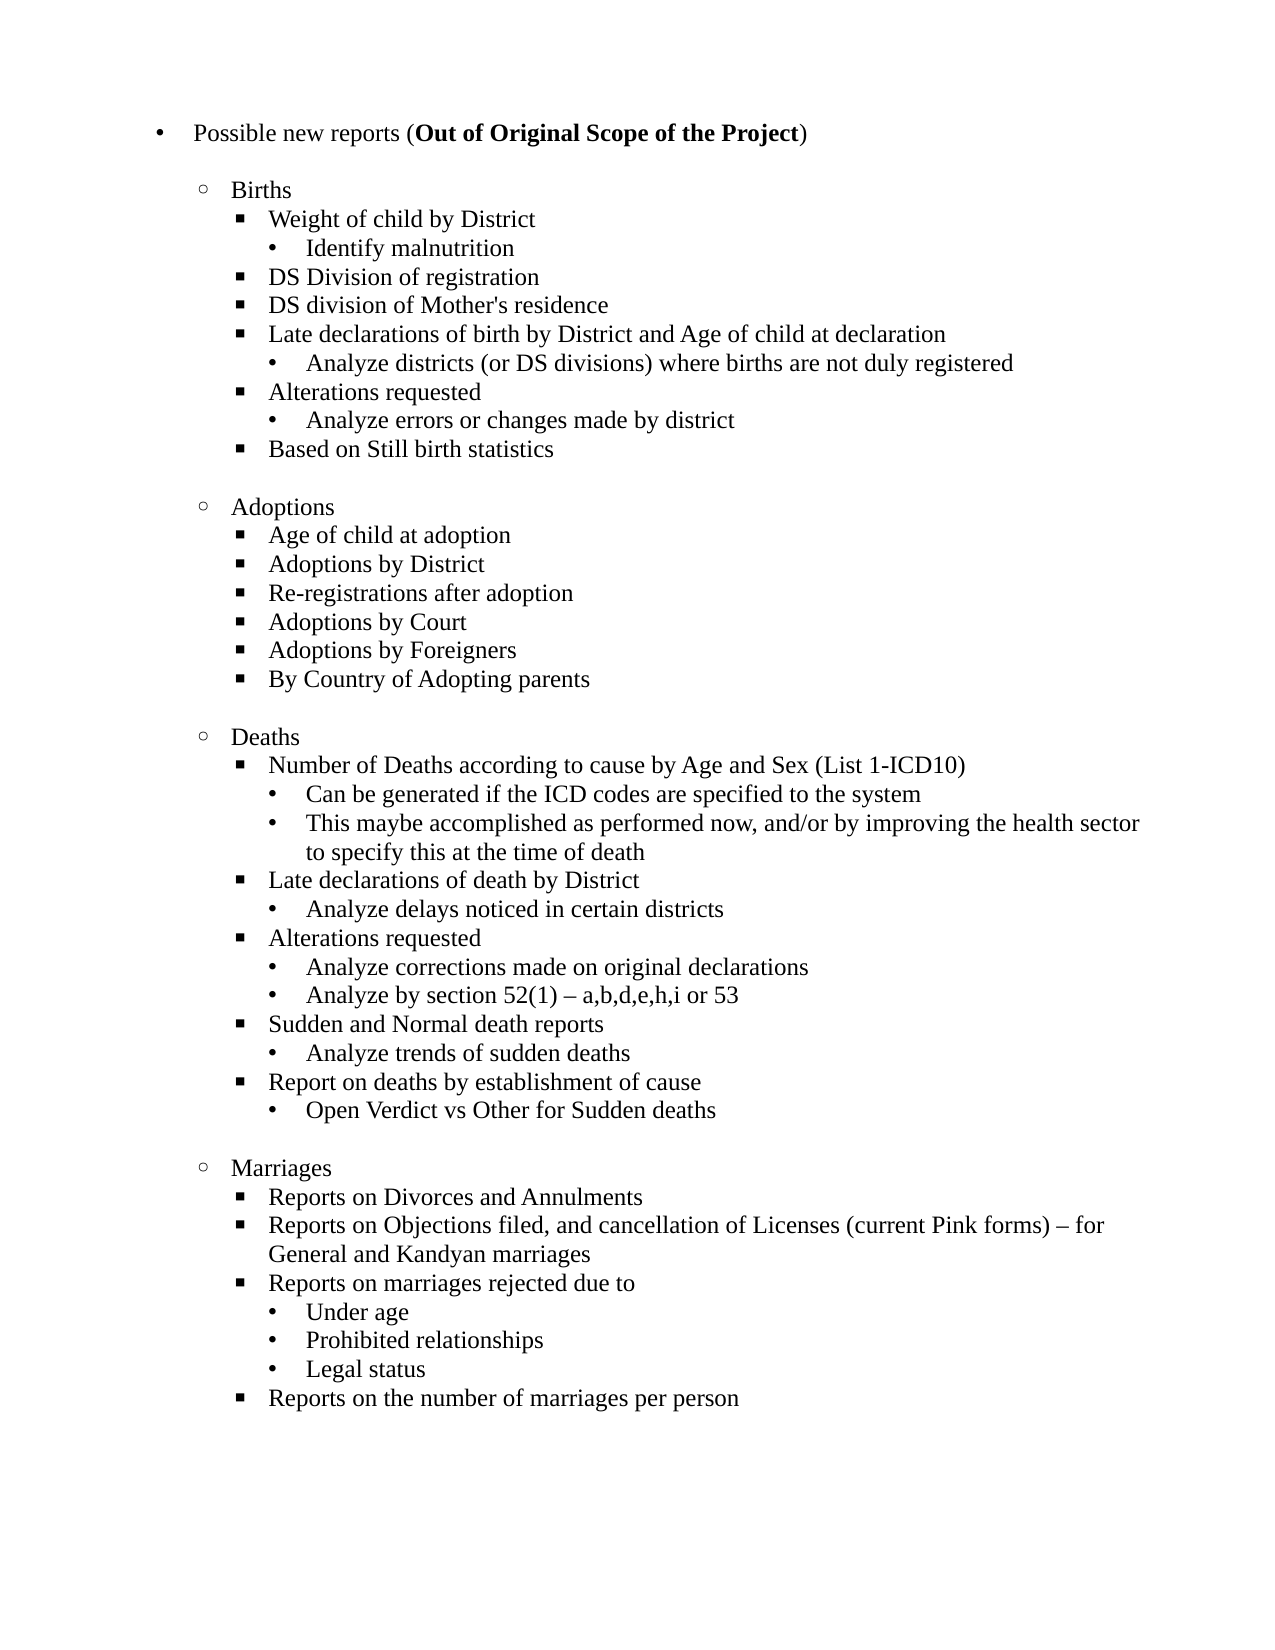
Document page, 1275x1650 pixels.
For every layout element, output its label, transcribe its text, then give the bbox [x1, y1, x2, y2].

list Late declarations of death by District [231, 866, 1157, 894]
list Alterations requested [231, 377, 1157, 406]
list Report on deaths by establishment of cause [231, 1067, 1157, 1096]
list Age of child at adoption [231, 521, 1157, 549]
list Legal status [268, 1354, 1157, 1383]
list Marriages [193, 1153, 1157, 1182]
list Analyze delays noticed in certain districts [268, 894, 1157, 923]
list Alterations requested [231, 923, 1157, 952]
list Re-registrations after adoption [231, 578, 1157, 607]
list Analyze errors or changes made by district [268, 406, 1157, 434]
list Possible new reports (Out of Original Scope of the Project) [156, 118, 1157, 147]
list Analyze corrections made on original declarations [268, 952, 1157, 981]
list Deaths [193, 722, 1157, 751]
list Based on Still birth statistics [231, 434, 1157, 463]
list DS division of Mother's residence [231, 291, 1157, 319]
list Births [193, 176, 1157, 204]
list Number of Deaths according to cause by Age and Sex (List 1-ICD10) [231, 751, 1157, 779]
list Reports on Objections filed, and cancellation of Licenses (current Pink forms) – for General and Kandyan marriages [231, 1211, 1157, 1268]
list This maybe accomplished as performed now, and/or by improving the health sector to specify this at the time of death [268, 808, 1157, 866]
list Identify malnutrition [268, 233, 1157, 262]
list Open Verdict vs Other for Sudden deaths [268, 1096, 1157, 1124]
list Reports on Divorces and Annulments [231, 1182, 1157, 1211]
list Adoptions [193, 492, 1157, 521]
list Analyze by section 52(1) – a,b,d,e,h,i or 53 [268, 981, 1157, 1009]
list By Country of Adopting parents [231, 664, 1157, 693]
list Adoptions by Foreigners [231, 636, 1157, 664]
list Weight of child by District [231, 204, 1157, 233]
list Analyze districts (or DS divisions) where births are not duly registered [268, 348, 1157, 377]
list Can be generated if the ICD codes are specified to the system [268, 779, 1157, 808]
list Sudden and Normal death reports [231, 1009, 1157, 1038]
list DS Division of registration [231, 262, 1157, 291]
list Reports on the number of marriages per person [231, 1383, 1157, 1412]
list Prohibited relationships [268, 1326, 1157, 1354]
list Late declarations of birth by District and Age of child at declaration [231, 319, 1157, 348]
list Analyze trends of sudden deaths [268, 1038, 1157, 1067]
list Reports on marriages rejected due to [231, 1268, 1157, 1297]
list Under age [268, 1297, 1157, 1326]
list Adoptions by Court [231, 607, 1157, 636]
list Adoptions by District [231, 549, 1157, 578]
